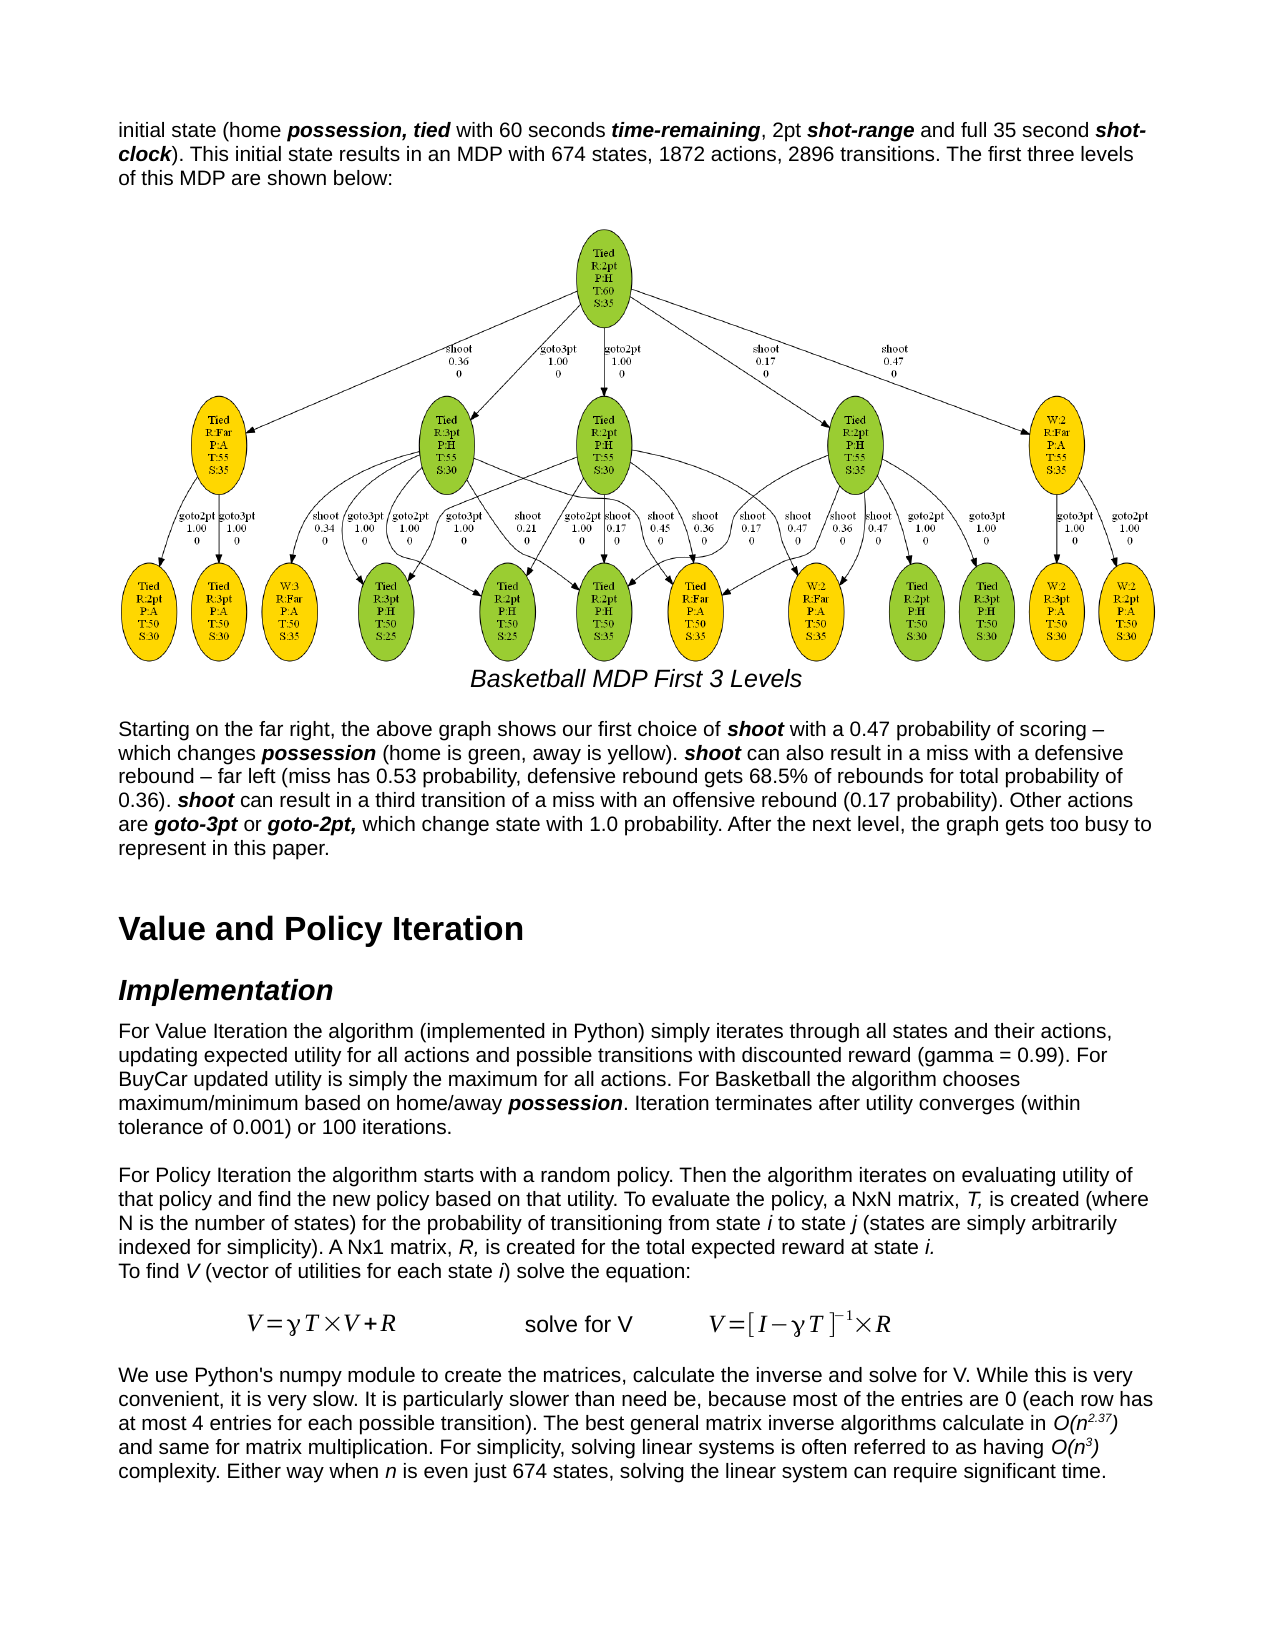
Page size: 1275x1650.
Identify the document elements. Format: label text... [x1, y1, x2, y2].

subtitle Value and Policy Iteration [118, 909, 1157, 948]
text For Value Iteration the algorithm (implemented in Python) simply iterates through all states and their actions, updating expected utility for all actions and possible transitions with discounted reward (gamma = 0.99). For BuyCar updated utility is simply the maximum for all actions. For Basketball the algorithm chooses maximum/minimum based on home/away possession. Iteration terminates after utility converges (within tolerance of 0.001) or 100 iterations. [118, 1019, 1157, 1139]
text initial state (home possession, tied with 60 seconds time-remaining, 2pt shot-range and full 35 second shot-clock). This initial state results in an MDP with 674 states, 1872 actions, 2896 transitions. The first three levels of this MDP are shown below: [118, 118, 1157, 190]
text For Policy Iteration the algorithm starts with a random policy. Then the algorithm iterates on evaluating utility of that policy and find the new policy based on that utility. To evaluate the policy, a NxN matrix, T, is created (where N is the number of states) for the probability of transitioning from state i to state j (states are simply arbitrarily indexed for simplicity). A Nx1 matrix, R, is created for the total expected reward at state i. [118, 1163, 1157, 1258]
text Starting on the far right, the above graph shows our first choice of shoot with a 0.47 probability of scoring – which changes possession (home is green, away is yellow). shoot can also result in a miss with a defensive rebound – far left (miss has 0.53 probability, defensive rebound gets 68.5% of rebounds for total probability of 0.36). shoot can result in a third transition of a miss with an offensive rebound (0.17 probability). Other actions are goto-3pt or goto-2pt, which change state with 1.0 probability. After the next level, the graph gets too busy to represent in this paper. [118, 716, 1157, 860]
text Basketball MDP First 3 Levels [118, 664, 1157, 692]
text solve for V [118, 1306, 1157, 1339]
text To find V (vector of utilities for each state i) solve the equation: [118, 1258, 1157, 1282]
text We use Python's numpy module to create the matrices, calculate the inverse and solve for V. While this is very convenient, it is very slow. It is particularly slower than need be, because most of the entries are 0 (each row has at most 4 entries for each possible transition). The best general matrix inverse algorithms calculate in O(n2.37) and same for matrix multiplication. For simplicity, solving linear systems is often referred to as having O(n3) complexity. Either way when n is even just 674 states, solving the linear system can require significant time. [118, 1363, 1157, 1483]
subtitle Implementation [118, 973, 1157, 1006]
picture [118, 226, 1157, 664]
